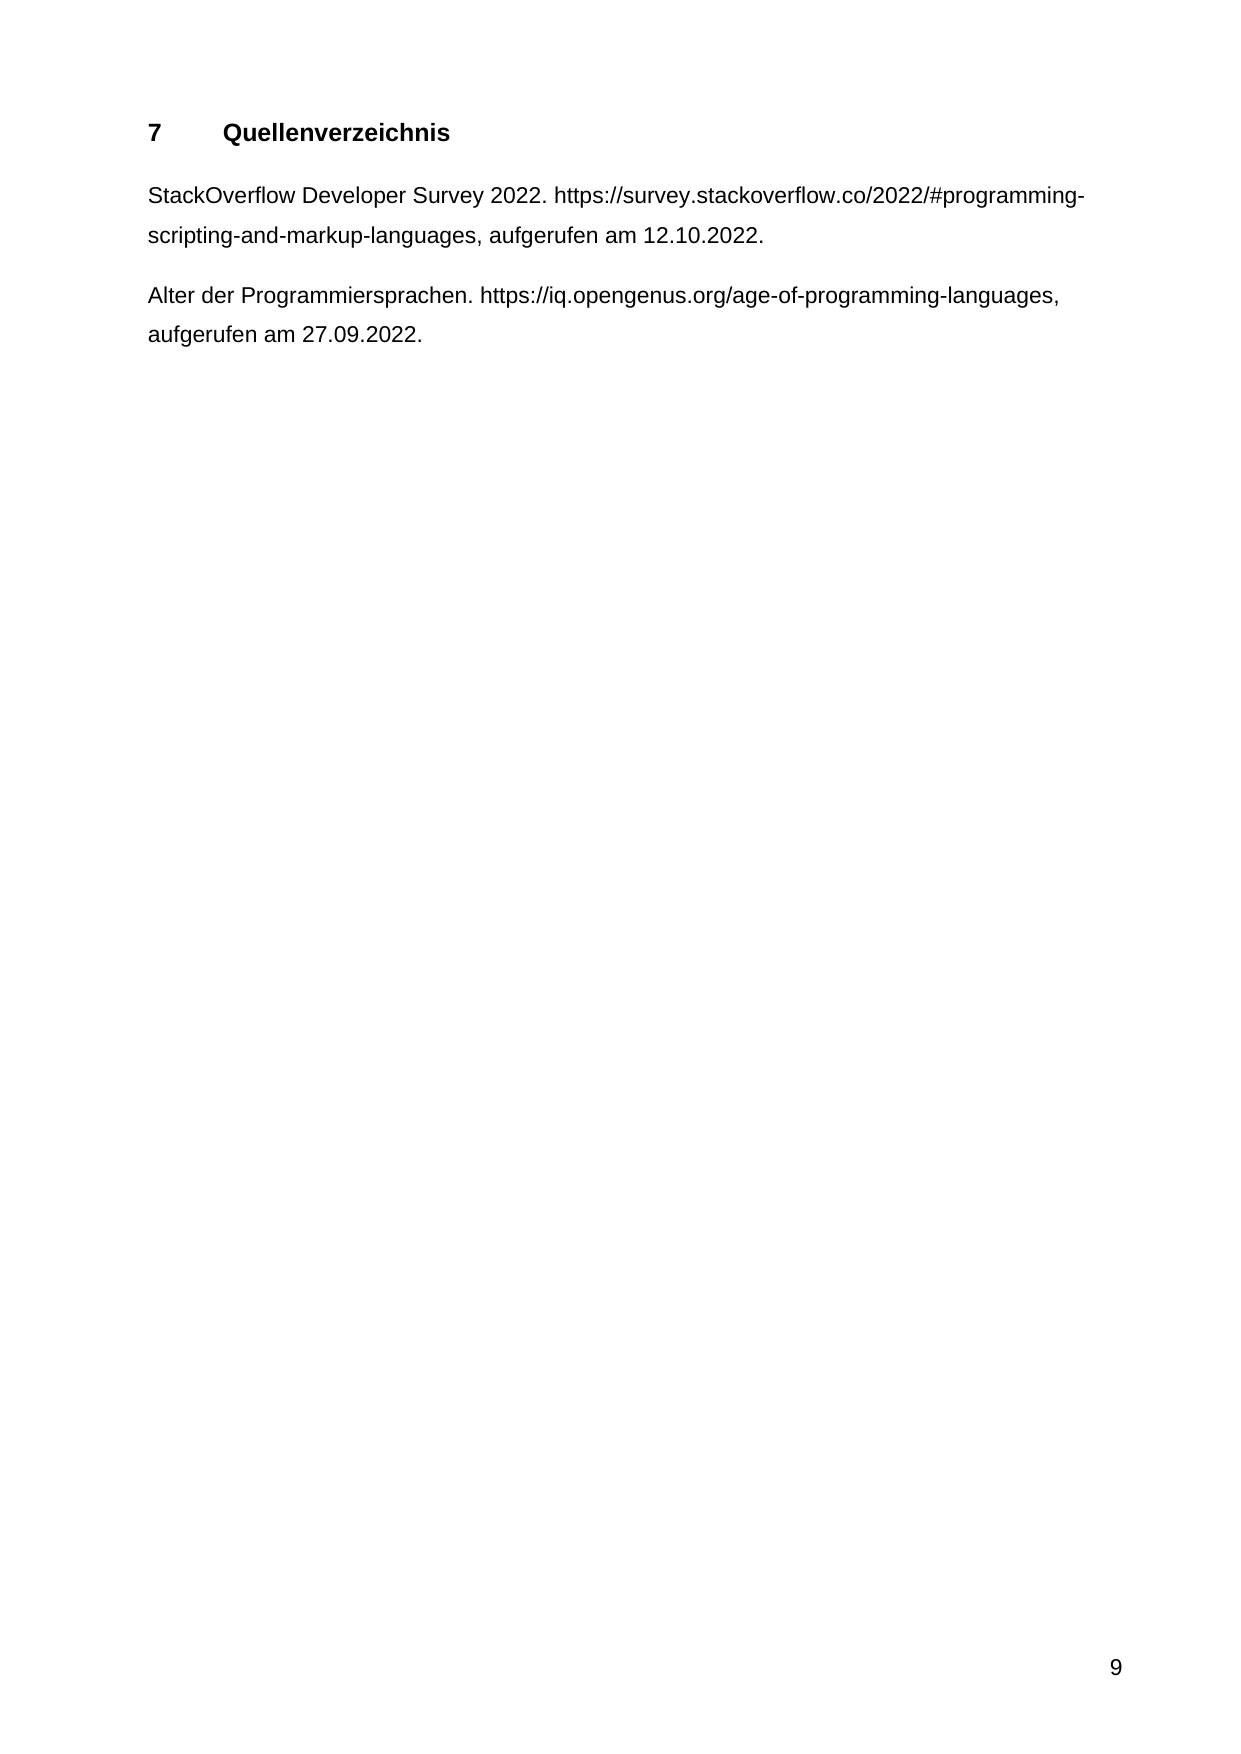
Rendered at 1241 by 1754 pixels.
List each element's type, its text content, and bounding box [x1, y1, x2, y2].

text Alter der Programmiersprachen. https://iq.opengenus.org/age-of-programming-languages, aufgerufen am 27.09.2022. [148, 282, 1122, 348]
text StackOverflow Developer Survey 2022. https://survey.stackoverflow.co/2022/#programming-scripting-and-markup-languages, aufgerufen am 12.10.2022. [148, 182, 1122, 248]
text 7 Quellenverzeichnis [148, 118, 1122, 147]
